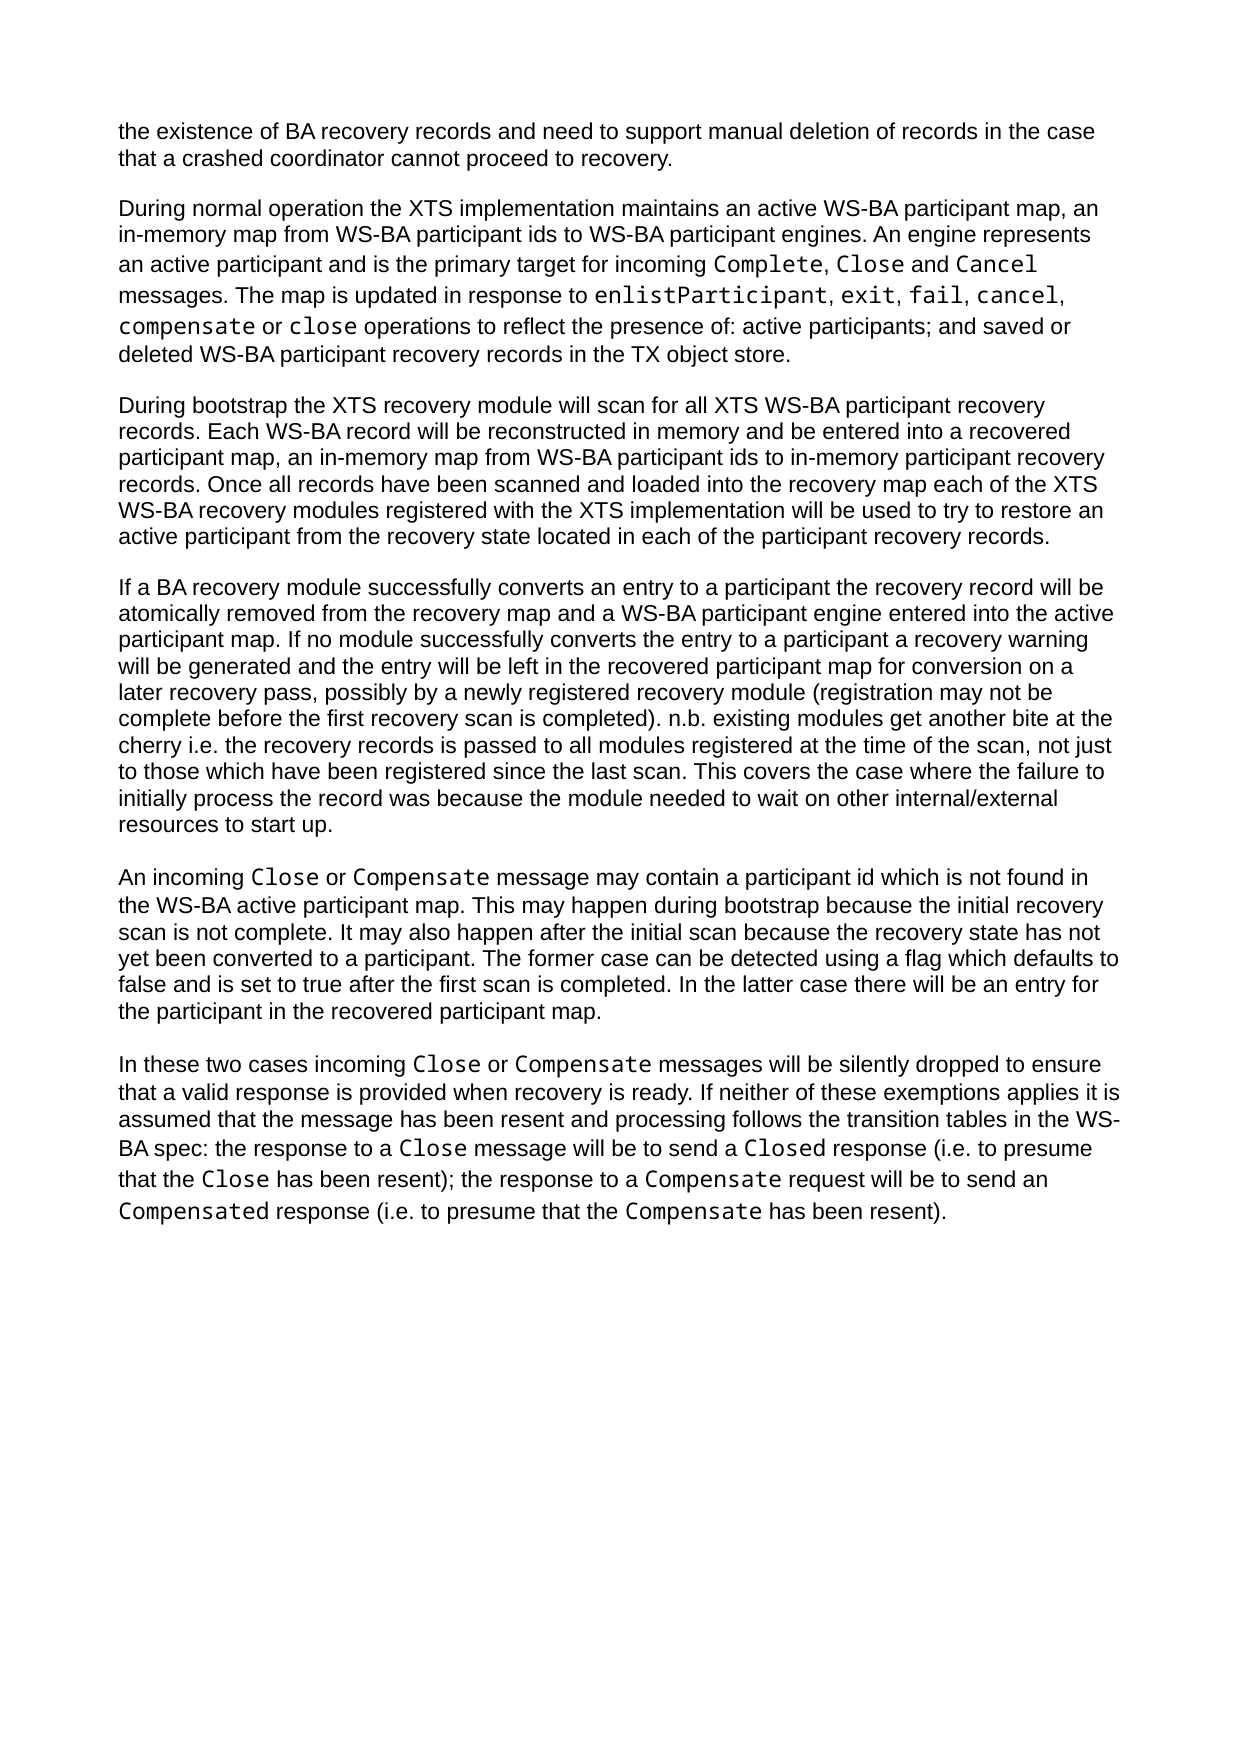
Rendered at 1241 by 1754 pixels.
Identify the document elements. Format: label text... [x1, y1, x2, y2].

text In these two cases incoming Close or Compensate messages will be silently dropped to ensure that a valid response is provided when recovery is ready. If neither of these exemptions applies it is assumed that the message has been resent and processing follows the transition tables in the WS-BA spec: the response to a Close message will be to send a Closed response (i.e. to presume that the Close has been resent); the response to a Compensate request will be to send an Compensated response (i.e. to presume that the Compensate has been resent). [118, 1048, 1122, 1226]
text If a BA recovery module successfully converts an entry to a participant the recovery record will be atomically removed from the recovery map and a WS-BA participant engine entered into the active participant map. If no module successfully converts the entry to a participant a recovery warning will be generated and the entry will be left in the recovered participant map for conversion on a later recovery pass, possibly by a newly registered recovery module (registration may not be complete before the first recovery scan is completed). n.b. existing modules get another bite at the cherry i.e. the recovery records is passed to all modules registered at the time of the scan, not just to those which have been registered since the last scan. This covers the case where the failure to initially process the record was because the module needed to wait on other internal/external resources to start up. [118, 574, 1122, 837]
text the existence of BA recovery records and need to support manual deletion of records in the case that a crashed coordinator cannot proceed to recovery. [118, 118, 1122, 171]
text An incoming Close or Compensate message may contain a participant id which is not found in the WS-BA active participant map. This may happen during bootstrap because the initial recovery scan is not complete. It may also happen after the initial scan because the recovery state has not yet been converted to a participant. The former case can be detected using a flag which defaults to false and is set to true after the first scan is completed. In the latter case there will be an entry for the participant in the recovered participant map. [118, 861, 1122, 1024]
text During normal operation the XTS implementation maintains an active WS-BA participant map, an in-memory map from WS-BA participant ids to WS-BA participant engines. An engine represents an active participant and is the primary target for incoming Complete, Close and Cancel messages. The map is updated in response to enlistParticipant, exit, fail, cancel, compensate or close operations to reflect the presence of: active participants; and saved or deleted WS-BA participant recovery records in the TX object store. [118, 195, 1122, 368]
text During bootstrap the XTS recovery module will scan for all XTS WS-BA participant recovery records. Each WS-BA record will be reconstructed in memory and be entered into a recovered participant map, an in-memory map from WS-BA participant ids to in-memory participant recovery records. Once all records have been scanned and loaded into the recovery map each of the XTS WS-BA recovery modules registered with the XTS implementation will be used to try to restore an active participant from the recovery state located in each of the participant recovery records. [118, 392, 1122, 550]
